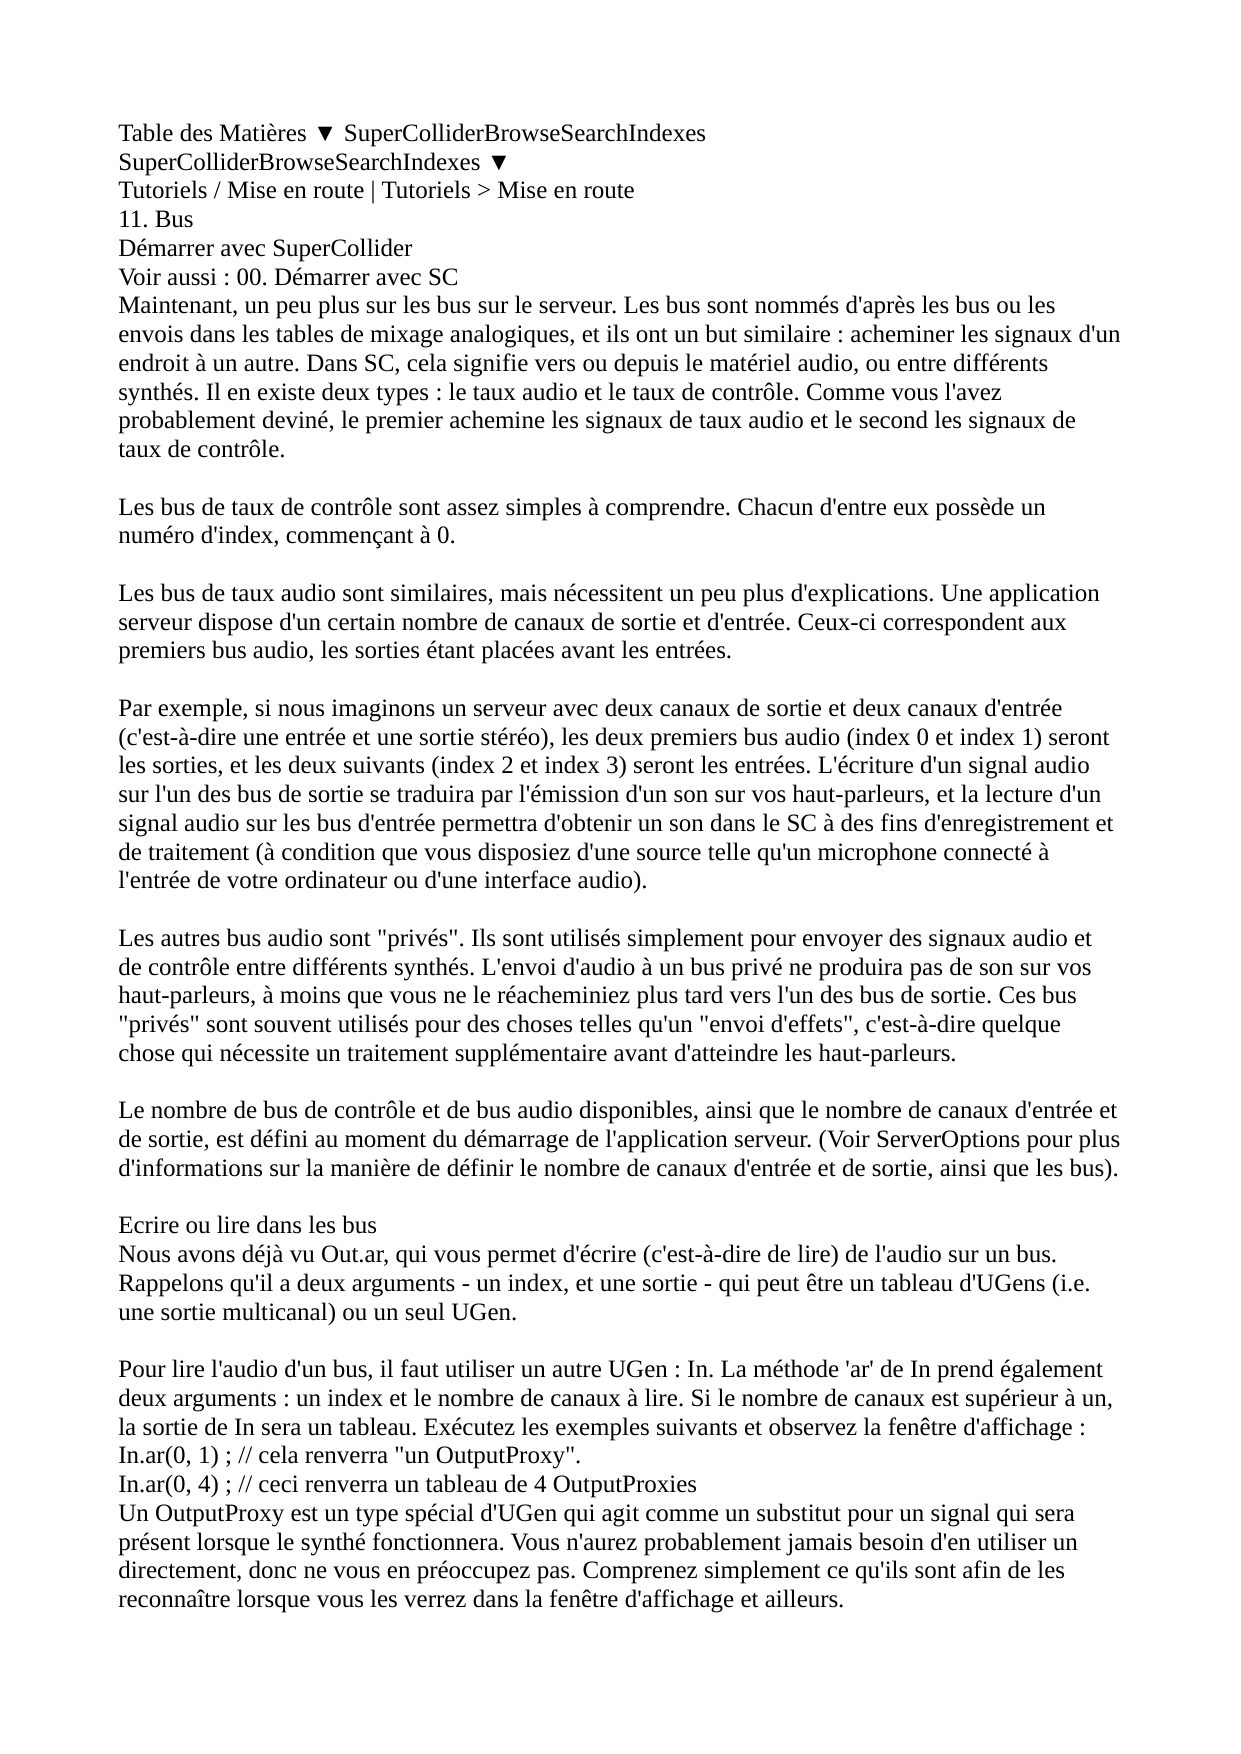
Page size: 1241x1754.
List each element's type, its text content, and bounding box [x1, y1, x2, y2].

text Table des Matières ▼ SuperColliderBrowseSearchIndexes SuperColliderBrowseSearchIndexes ▼ Tutoriels / Mise en route | Tutoriels > Mise en route 11. Bus Démarrer avec SuperCollider Voir aussi : 00. Démarrer avec SC Maintenant, un peu plus sur les bus sur le serveur. Les bus sont nommés d'après les bus ou les envois dans les tables de mixage analogiques, et ils ont un but similaire : acheminer les signaux d'un endroit à un autre. Dans SC, cela signifie vers ou depuis le matériel audio, ou entre différents synthés. Il en existe deux types : le taux audio et le taux de contrôle. Comme vous l'avez probablement deviné, le premier achemine les signaux de taux audio et le second les signaux de taux de contrôle. Les bus de taux de contrôle sont assez simples à comprendre. Chacun d'entre eux possède un numéro d'index, commençant à 0. Les bus de taux audio sont similaires, mais nécessitent un peu plus d'explications. Une application serveur dispose d'un certain nombre de canaux de sortie et d'entrée. Ceux-ci correspondent aux premiers bus audio, les sorties étant placées avant les entrées. Par exemple, si nous imaginons un serveur avec deux canaux de sortie et deux canaux d'entrée (c'est-à-dire une entrée et une sortie stéréo), les deux premiers bus audio (index 0 et index 1) seront les sorties, et les deux suivants (index 2 et index 3) seront les entrées. L'écriture d'un signal audio sur l'un des bus de sortie se traduira par l'émission d'un son sur vos haut-parleurs, et la lecture d'un signal audio sur les bus d'entrée permettra d'obtenir un son dans le SC à des fins d'enregistrement et de traitement (à condition que vous disposiez d'une source telle qu'un microphone connecté à l'entrée de votre ordinateur ou d'une interface audio). Les autres bus audio sont "privés". Ils sont utilisés simplement pour envoyer des signaux audio et de contrôle entre différents synthés. L'envoi d'audio à un bus privé ne produira pas de son sur vos haut-parleurs, à moins que vous ne le réacheminiez plus tard vers l'un des bus de sortie. Ces bus "privés" sont souvent utilisés pour des choses telles qu'un "envoi d'effets", c'est-à-dire quelque chose qui nécessite un traitement supplémentaire avant d'atteindre les haut-parleurs. Le nombre de bus de contrôle et de bus audio disponibles, ainsi que le nombre de canaux d'entrée et de sortie, est défini au moment du démarrage de l'application serveur. (Voir ServerOptions pour plus d'informations sur la manière de définir le nombre de canaux d'entrée et de sortie, ainsi que les bus). Ecrire ou lire dans les bus Nous avons déjà vu Out.ar, qui vous permet d'écrire (c'est-à-dire de lire) de l'audio sur un bus. Rappelons qu'il a deux arguments - un index, et une sortie - qui peut être un tableau d'UGens (i.e. une sortie multicanal) ou un seul UGen. Pour lire l'audio d'un bus, il faut utiliser un autre UGen : In. La méthode 'ar' de In prend également deux arguments : un index et le nombre de canaux à lire. Si le nombre de canaux est supérieur à un, la sortie de In sera un tableau. Exécutez les exemples suivants et observez la fenêtre d'affichage : In.ar(0, 1) ; // cela renverra "un OutputProxy". In.ar(0, 4) ; // ceci renverra un tableau de 4 OutputProxies Un OutputProxy est un type spécial d'UGen qui agit comme un substitut pour un signal qui sera présent lorsque le synthé fonctionnera. Vous n'aurez probablement jamais besoin d'en utiliser un directement, donc ne vous en préoccupez pas. Comprenez simplement ce qu'ils sont afin de les reconnaître lorsque vous les verrez dans la fenêtre d'affichage et ailleurs. [118, 118, 1122, 1613]
